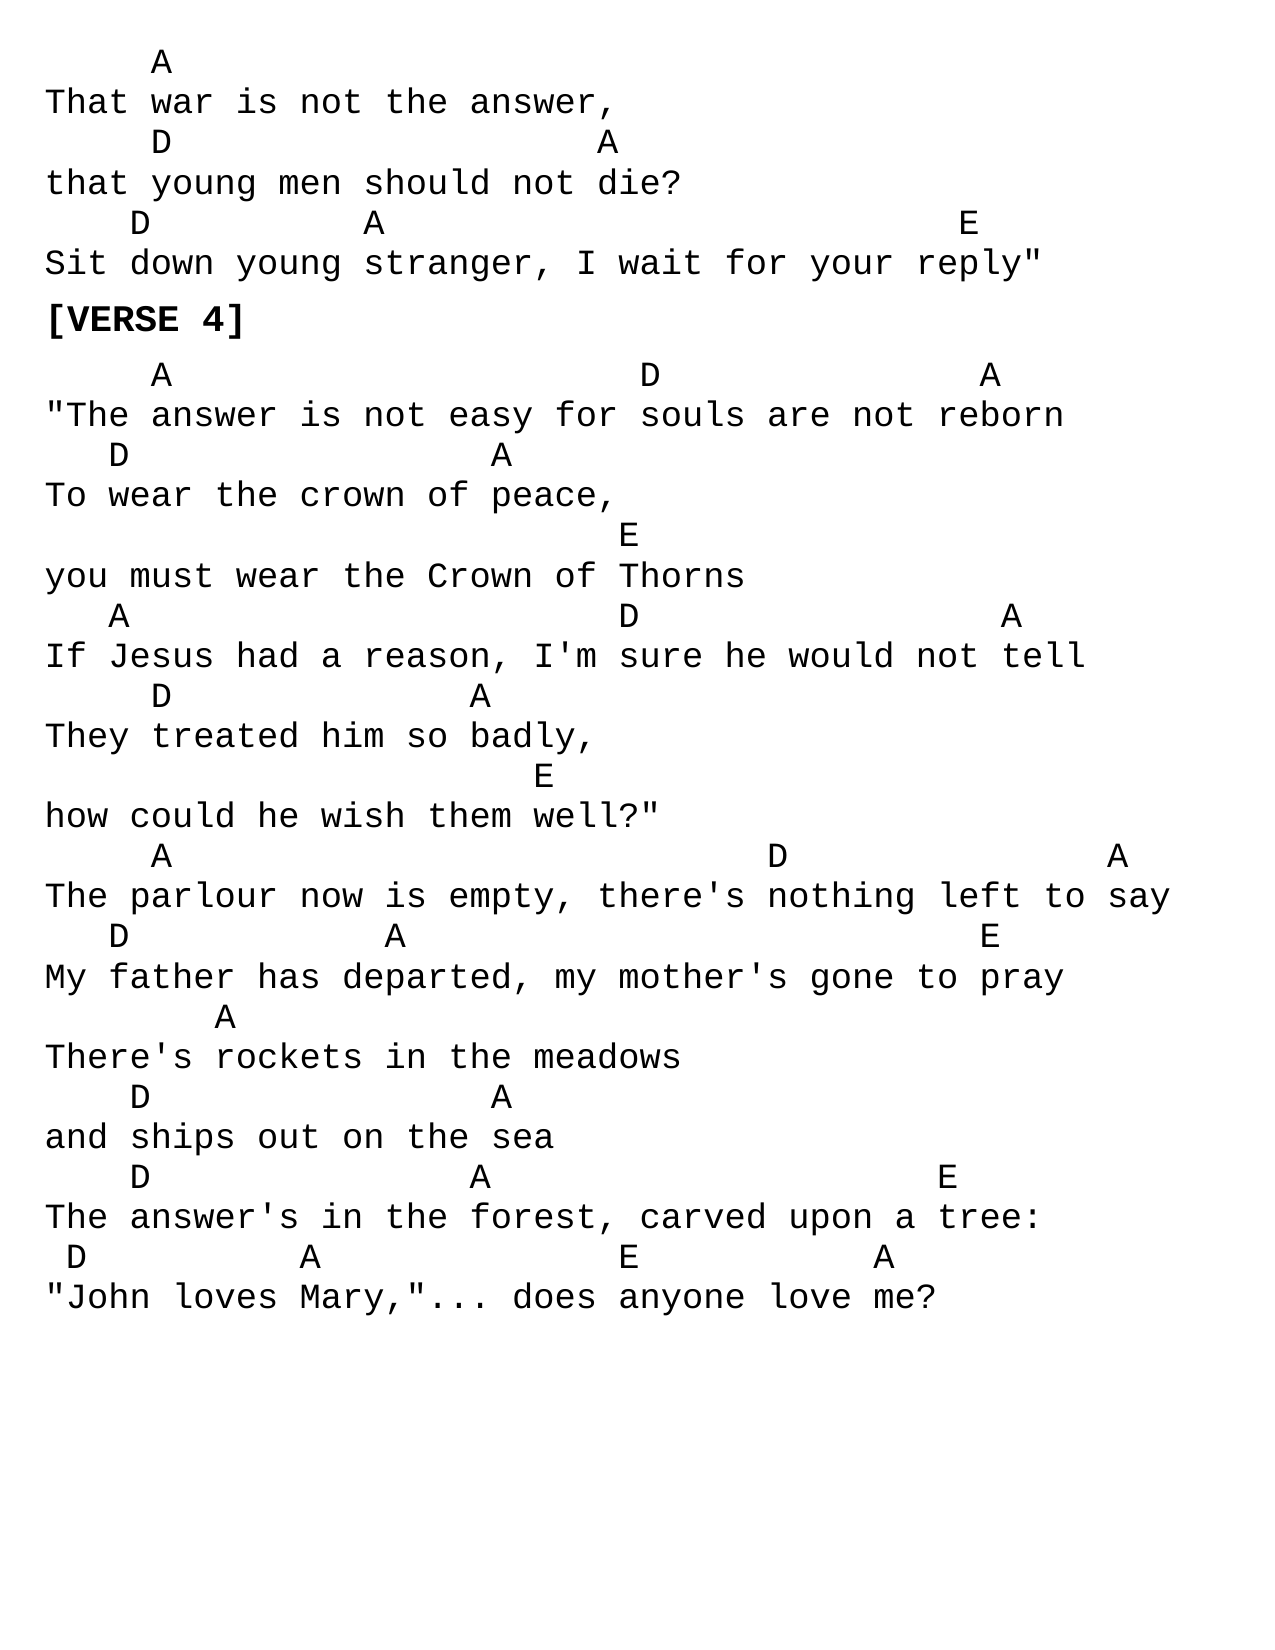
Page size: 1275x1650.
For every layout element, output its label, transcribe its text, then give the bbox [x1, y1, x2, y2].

text D A [44, 437, 1231, 477]
text D A E [44, 205, 1231, 245]
text A D A [44, 598, 1231, 638]
text To wear the crown of peace, [44, 477, 1231, 517]
text That war is not the answer, [44, 84, 1231, 124]
text Sit down young stranger, I wait for your reply" [44, 245, 1231, 285]
text D A [44, 124, 1231, 164]
text D A [44, 1079, 1231, 1119]
text A [44, 999, 1231, 1039]
text "John loves Mary,"... does anyone love me? [44, 1279, 1231, 1319]
text how could he wish them well?" [44, 798, 1231, 838]
text If Jesus had a reason, I'm sure he would not tell [44, 638, 1231, 678]
text and ships out on the sea [44, 1119, 1231, 1159]
text They treated him so badly, [44, 718, 1231, 758]
subtitle [VERSE 4] [44, 300, 1231, 342]
text A [44, 44, 1231, 84]
text E [44, 758, 1231, 798]
text D A [44, 678, 1231, 718]
text "The answer is not easy for souls are not reborn [44, 397, 1231, 437]
text you must wear the Crown of Thorns [44, 557, 1231, 598]
text The parlour now is empty, there's nothing left to say [44, 878, 1231, 918]
text A D A [44, 357, 1231, 397]
text that young men should not die? [44, 164, 1231, 205]
text There's rockets in the meadows [44, 1039, 1231, 1079]
text My father has departed, my mother's gone to pray [44, 958, 1231, 999]
text D A E A [44, 1239, 1231, 1279]
text E [44, 517, 1231, 557]
text D A E [44, 1159, 1231, 1199]
text The answer's in the forest, carved upon a tree: [44, 1199, 1231, 1239]
text D A E [44, 918, 1231, 958]
text A D A [44, 838, 1231, 878]
